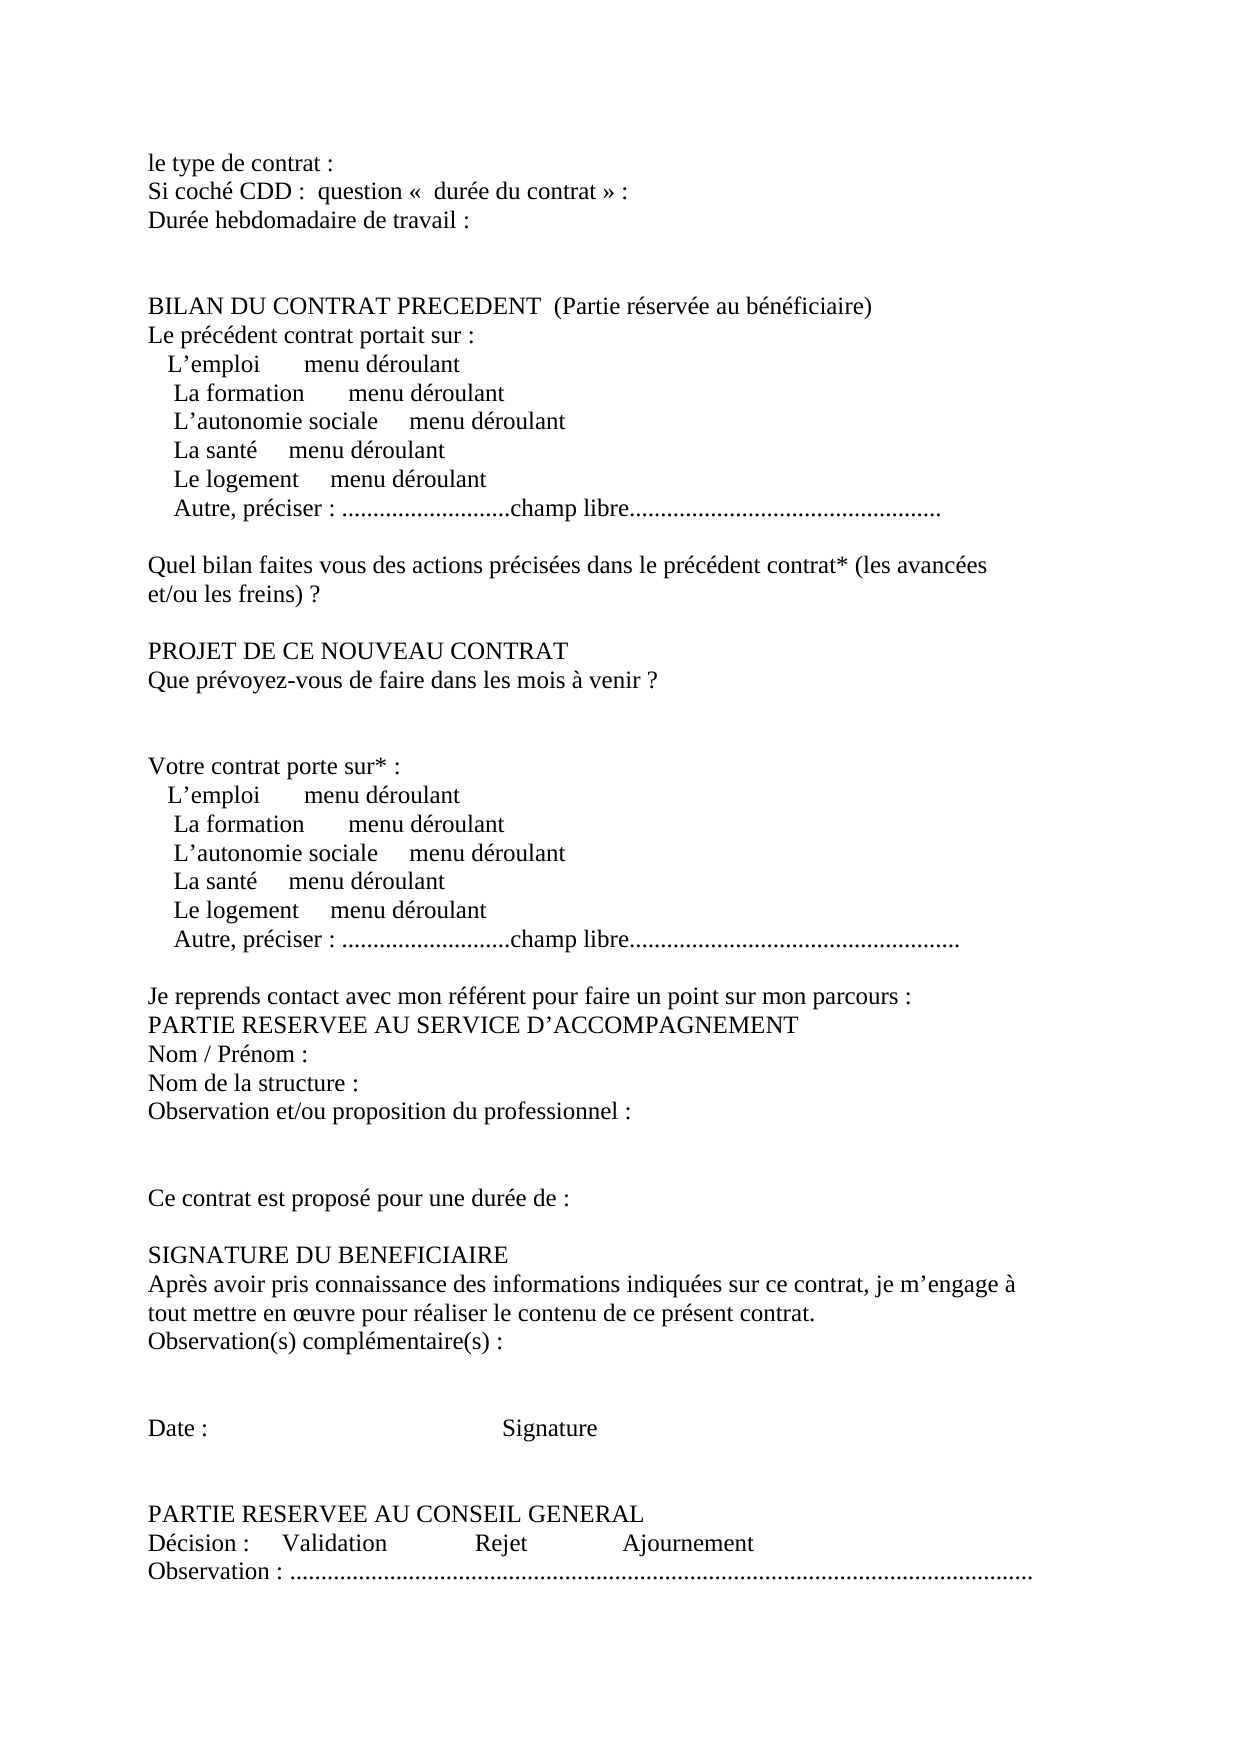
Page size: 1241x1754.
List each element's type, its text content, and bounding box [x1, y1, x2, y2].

text L’emploi menu déroulant [148, 349, 1037, 378]
text Quel bilan faites vous des actions précisées dans le précédent contrat* (les avancées et/ou les freins) ? [148, 550, 1037, 608]
text Le précédent contrat portait sur : [148, 320, 1037, 349]
text PROJET DE CE NOUVEAU CONTRAT [148, 636, 1037, 665]
text  La formation menu déroulant [148, 809, 1037, 838]
text  La formation menu déroulant [148, 378, 1037, 406]
text Décision :  Validation  Rejet  Ajournement [148, 1528, 1037, 1556]
text Votre contrat porte sur* : [148, 751, 1037, 780]
text  La santé menu déroulant [148, 866, 1037, 895]
text  L’autonomie sociale menu déroulant [148, 406, 1037, 435]
text  Le logement menu déroulant [148, 464, 1037, 493]
text Observation et/ou proposition du professionnel : [148, 1096, 1037, 1125]
text  Autre, préciser : ...........................champ libre.................................................. [148, 493, 1037, 521]
text Je reprends contact avec mon référent pour faire un point sur mon parcours : [148, 981, 1037, 1010]
text BILAN DU CONTRAT PRECEDENT (Partie réservée au bénéficiaire) [148, 291, 1037, 320]
text L’emploi menu déroulant [148, 780, 1037, 809]
text Que prévoyez-vous de faire dans les mois à venir ? [148, 665, 1037, 694]
text SIGNATURE DU BENEFICIAIRE [148, 1240, 1037, 1269]
text Observation : ....................................................................................................................... [148, 1556, 1037, 1585]
text PARTIE RESERVEE AU SERVICE D’ACCOMPAGNEMENT [148, 1010, 1037, 1039]
text Si coché CDD : question « durée du contrat » : [148, 176, 1037, 205]
text le type de contrat : [148, 148, 1037, 176]
text PARTIE RESERVEE AU CONSEIL GENERAL [148, 1499, 1037, 1528]
text  Le logement menu déroulant [148, 895, 1037, 924]
text  Autre, préciser : ...........................champ libre..................................................... [148, 924, 1037, 953]
text  La santé menu déroulant [148, 435, 1037, 464]
text Ce contrat est proposé pour une durée de : [148, 1183, 1037, 1211]
text  L’autonomie sociale menu déroulant [148, 838, 1037, 866]
text Durée hebdomadaire de travail : [148, 205, 1037, 234]
text Date : Signature [148, 1413, 1037, 1441]
text Nom / Prénom : [148, 1039, 1037, 1068]
text Après avoir pris connaissance des informations indiquées sur ce contrat, je m’engage à tout mettre en œuvre pour réaliser le contenu de ce présent contrat. [148, 1269, 1037, 1326]
text Nom de la structure : [148, 1068, 1037, 1096]
text Observation(s) complémentaire(s) : [148, 1326, 1037, 1355]
